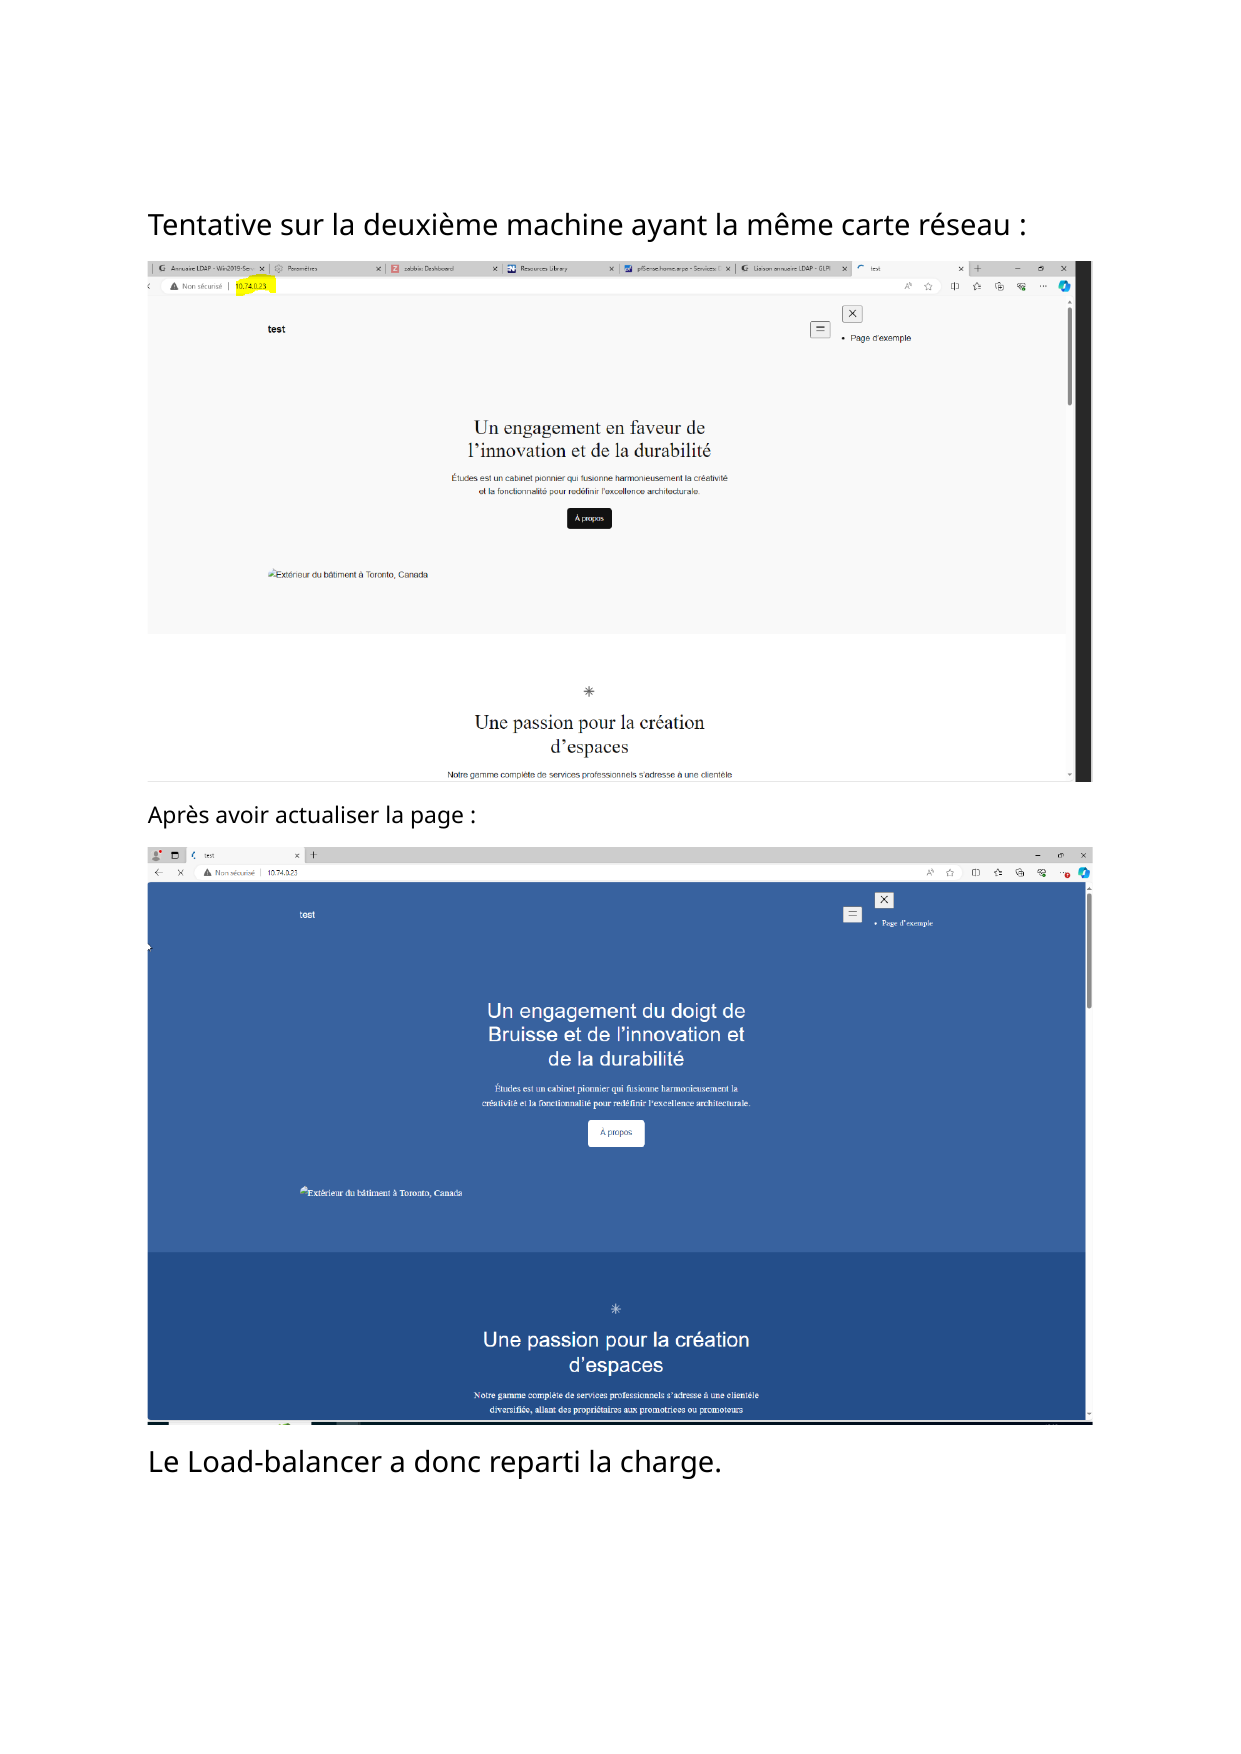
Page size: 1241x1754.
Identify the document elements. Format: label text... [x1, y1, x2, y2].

text Le Load-balancer a donc reparti la charge. [148, 1442, 1093, 1481]
text Après avoir actualiser la page : [148, 799, 1093, 831]
text Tentative sur la deuxième machine ayant la même carte réseau : [148, 205, 1093, 244]
